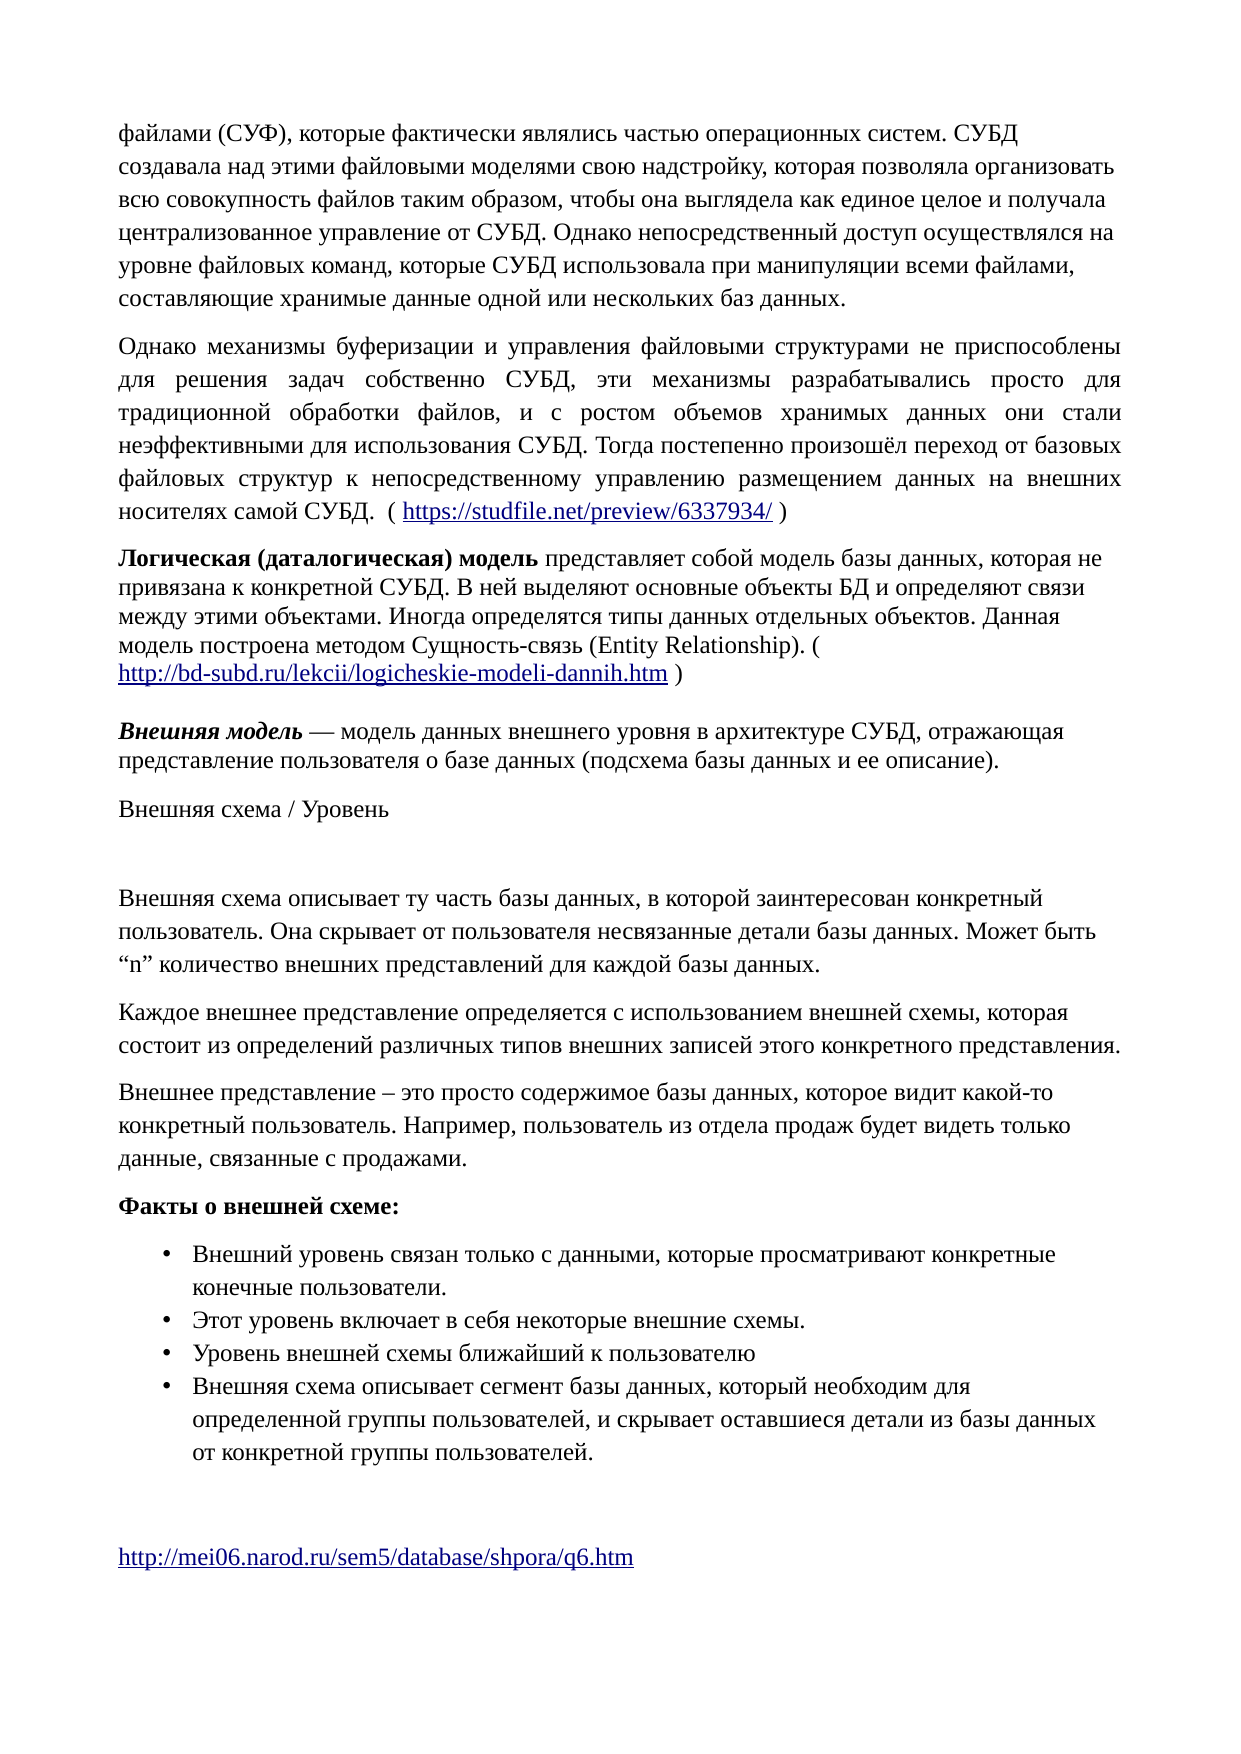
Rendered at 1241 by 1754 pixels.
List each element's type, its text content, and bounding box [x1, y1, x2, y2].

text http://mei06.narod.ru/sem5/database/shpora/q6.htm [118, 1542, 1122, 1571]
text Логическая (даталогическая) модель представляет собой модель базы данных, которая не привязана к конкретной СУБД. В ней выделяют основные объекты БД и определяют связи между этими объектами. Иногда определятся типы данных отдельных объектов. Данная модель построена методом Сущность-связь (Entity Relationship). ( http://bd-subd.ru/lekcii/logicheskie-modeli-dannih.htm ) [118, 543, 1122, 687]
text Каждое внешнее представление определяется с использованием внешней схемы, которая состоит из определений различных типов внешних записей этого конкретного представления. [118, 997, 1122, 1059]
list Внешняя схема описывает сегмент базы данных, который необходим для определенной группы пользователей, и скрывает оставшиеся детали из базы данных от конкретной группы пользователей. [162, 1371, 1122, 1466]
text Внешняя модель — модель данных внешнего уровня в архитектуре СУБД, отражающая представление пользователя о базе данных (подсхема базы данных и ее описание). [118, 716, 1122, 773]
text Факты о внешней схеме: [118, 1191, 1122, 1220]
subtitle Внешняя схема / Уровень [118, 794, 1122, 823]
text файлами (СУФ), которые фактически являлись частью операционных систем. СУБД создавала над этими файловыми моделями свою надстройку, которая позволяла организовать всю совокупность файлов таким образом, чтобы она выглядела как единое целое и получала централизованное управление от СУБД. Однако непосредственный доступ осуществлялся на уровне файловых команд, которые СУБД использовала при манипуляции всеми файлами, составляющие хранимые данные одной или нескольких баз данных. [118, 118, 1122, 312]
text Внешняя схема описывает ту часть базы данных, в которой заинтересован конкретный пользователь. Она скрывает от пользователя несвязанные детали базы данных. Может быть “n” количество внешних представлений для каждой базы данных. [118, 883, 1122, 978]
text Однако механизмы буферизации и управления файловыми структурами не приспособлены для решения задач собственно СУБД, эти механизмы разрабатывались просто для традиционной обработки файлов, и с ростом объемов хранимых данных они стали неэффективными для использования СУБД. Тогда постепенно произошёл переход от базовых файловых структур к непосредственному управлению размещением данных на внешних носителях самой СУБД. ( https://studfile.net/preview/6337934/ ) [118, 331, 1122, 525]
text Внешнее представление – это просто содержимое базы данных, которое видит какой-то конкретный пользователь. Например, пользователь из отдела продаж будет видеть только данные, связанные с продажами. [118, 1077, 1122, 1172]
list Этот уровень включает в себя некоторые внешние схемы. [162, 1305, 1122, 1333]
list Внешний уровень связан только с данными, которые просматривают конкретные конечные пользователи. [162, 1239, 1122, 1301]
list Уровень внешней схемы ближайший к пользователю [162, 1338, 1122, 1367]
